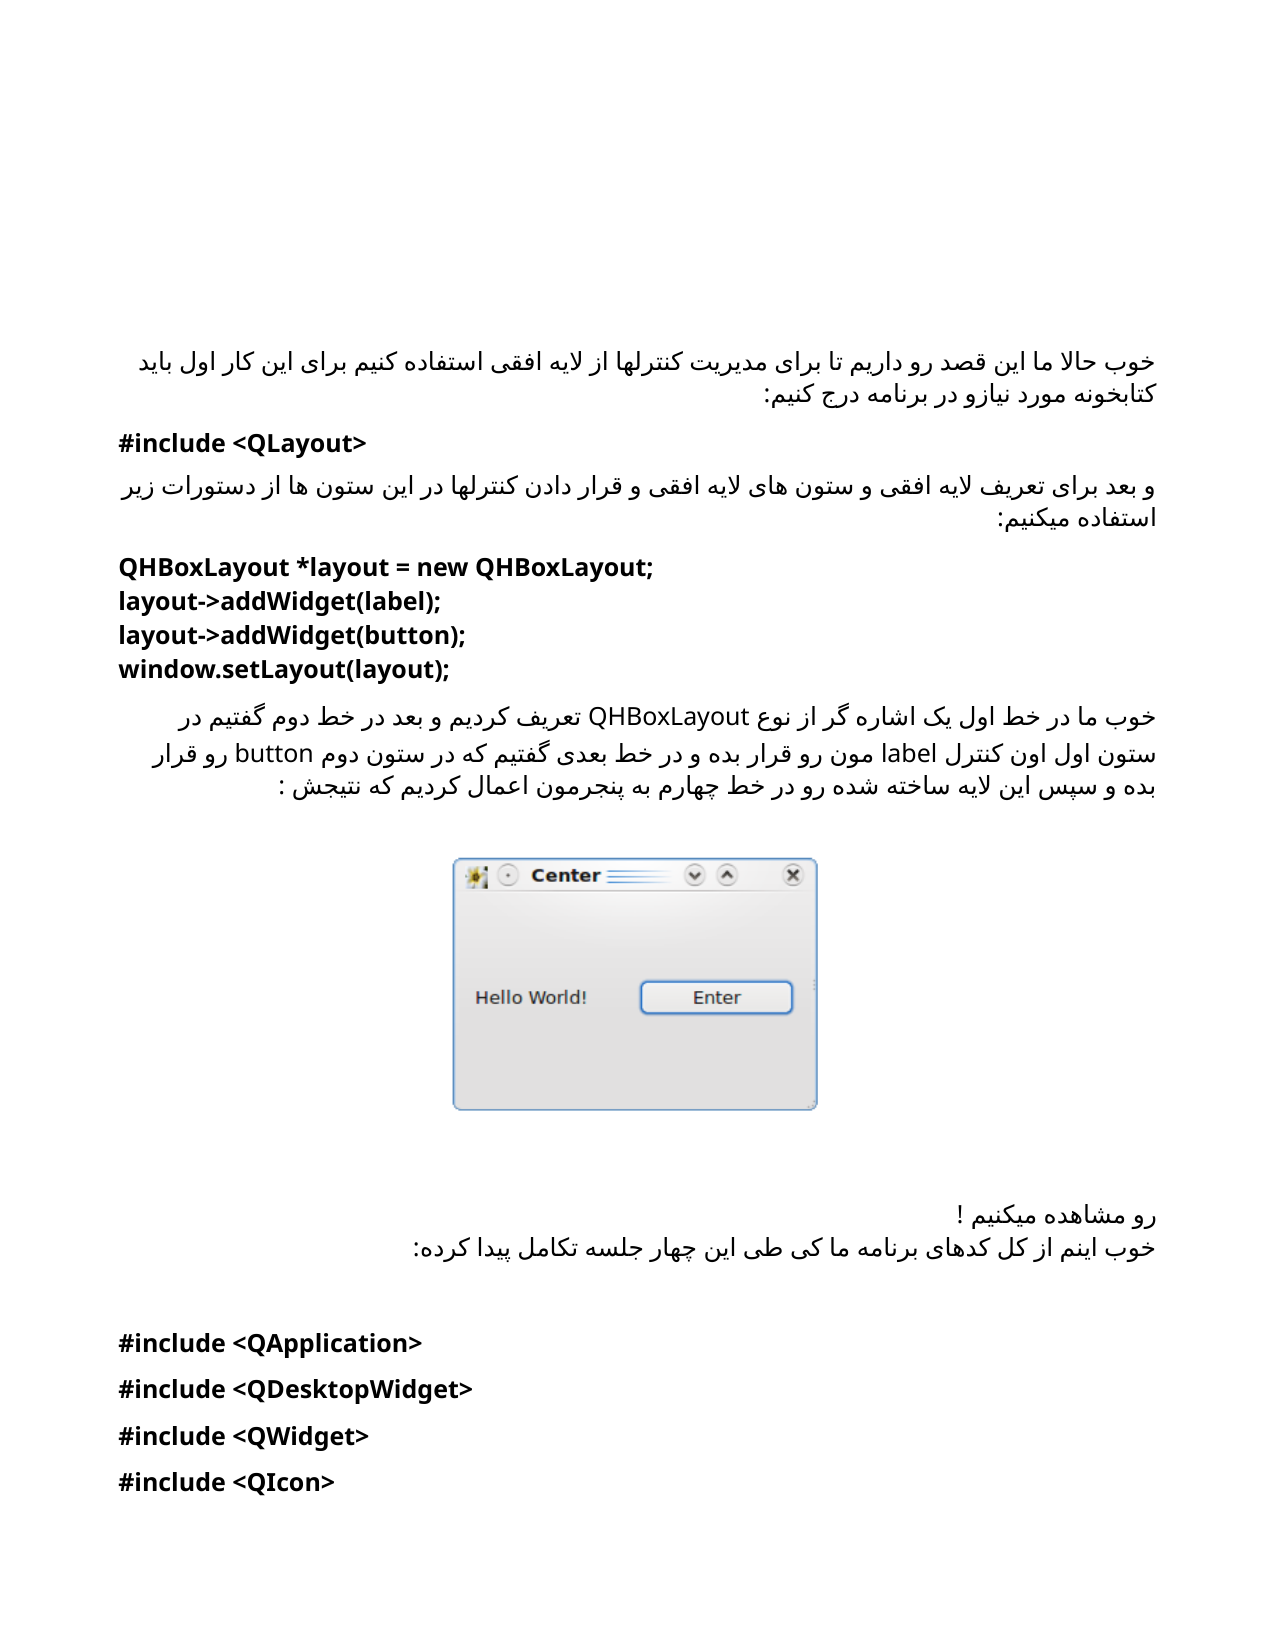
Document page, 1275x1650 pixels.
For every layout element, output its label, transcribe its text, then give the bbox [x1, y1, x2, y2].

text رو مشاهده میکنیم ! خوب اینم از کل کدهای برنامه ما کی طی این چهار جلسه تکامل پیدا کرده: [118, 1168, 1157, 1266]
picture [443, 851, 832, 1122]
text #include <QIcon> [118, 1465, 1157, 1499]
text خوب ما در خط اول یک اشاره گر از نوع QHBoxLayout تعریف کردیم و بعد در خط دوم گفتیم در ستون اول اون کنترل label مون رو قرار بده و در خط بعدی گفتیم که در ستون دوم button رو قرار بده و سپس این لایه ساخته شده رو در خط چهارم به پنجرمون اعمال کردیم که نتیجش : [118, 698, 1157, 839]
text QHBoxLayout *layout = new QHBoxLayout; layout->addWidget(label); layout->addWidget(button); window.setLayout(layout); [118, 549, 1157, 686]
text و بعد برای تعریف لایه افقی و ستون های لایه افقی و قرار دادن کنترلها در این ستون ها از دستورات زیر استفاده میکنیم: [118, 472, 1157, 537]
text #include <QWidget> [118, 1418, 1157, 1453]
text #include <QLayout> [118, 425, 1157, 459]
text خوب حالا ما این قصد رو داریم تا برای مدیریت کنترلها از لایه افقی استفاده کنیم برای این کار اول باید کتابخونه مورد نیازو در برنامه درج کنیم: [118, 315, 1157, 413]
text #include <QDesktopWidget> [118, 1372, 1157, 1406]
text #include <QApplication> [118, 1325, 1157, 1359]
